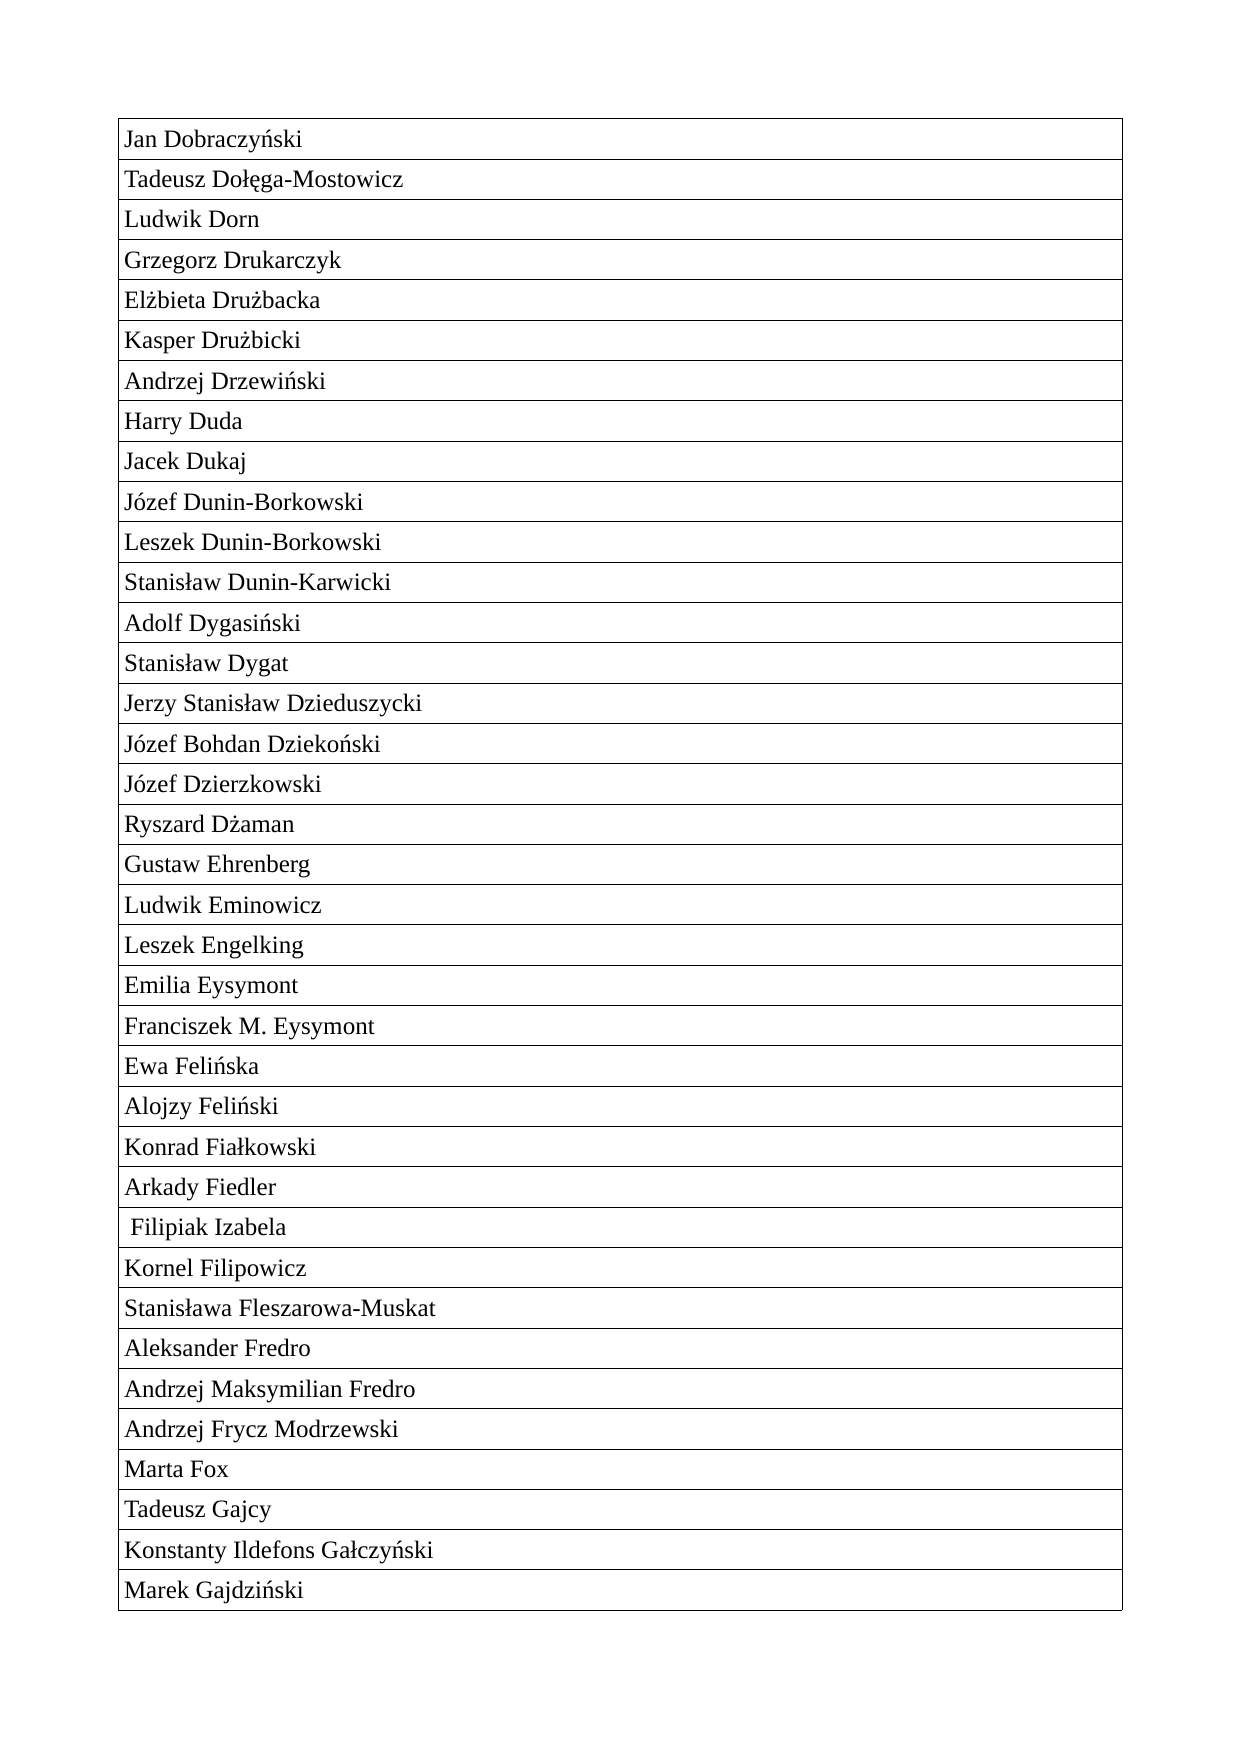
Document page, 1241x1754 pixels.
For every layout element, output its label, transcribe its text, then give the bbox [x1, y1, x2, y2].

table_cell [620, 482, 1122, 521]
table_cell Leszek Dunin-Borkowski [119, 522, 620, 562]
table_cell Jerzy Stanisław Dzieduszycki [119, 684, 620, 723]
table_cell Elżbieta Drużbacka [119, 280, 620, 320]
table_cell [620, 925, 1122, 965]
table_cell [620, 845, 1122, 884]
table_cell [620, 1450, 1122, 1489]
table_cell Filipiak Izabela [119, 1208, 620, 1247]
table_cell [620, 1288, 1122, 1327]
table_cell [620, 1087, 1122, 1126]
table_cell Jan Dobraczyński [119, 119, 620, 158]
table_cell [620, 563, 1122, 602]
table_cell Kornel Filipowicz [119, 1248, 620, 1287]
table_cell [620, 684, 1122, 723]
table_cell [620, 200, 1122, 239]
table_cell [620, 1127, 1122, 1166]
table_cell [620, 1006, 1122, 1045]
table_cell [620, 1046, 1122, 1086]
table_cell Harry Duda [119, 401, 620, 441]
table_cell Franciszek M. Eysymont [119, 1006, 620, 1045]
table_cell Andrzej Maksymilian Fredro [119, 1369, 620, 1408]
table_cell Ryszard Dżaman [119, 805, 620, 844]
table_cell Marek Gajdziński [119, 1570, 620, 1610]
table_cell [620, 1369, 1122, 1408]
table_cell Andrzej Frycz Modrzewski [119, 1409, 620, 1448]
table_cell [620, 280, 1122, 320]
table_cell [620, 805, 1122, 844]
table_cell Tadeusz Dołęga-Mostowicz [119, 160, 620, 199]
table_cell Stanisława Fleszarowa-Muskat [119, 1288, 620, 1327]
table_cell Leszek Engelking [119, 925, 620, 965]
table_cell Ludwik Eminowicz [119, 885, 620, 924]
table_cell [620, 1167, 1122, 1207]
table_cell Aleksander Fredro [119, 1329, 620, 1368]
table_cell [620, 764, 1122, 803]
table_cell [620, 442, 1122, 481]
table_cell [620, 1329, 1122, 1368]
table_cell Emilia Eysymont [119, 966, 620, 1005]
table_cell [620, 522, 1122, 562]
table_cell [620, 1208, 1122, 1247]
table_cell Arkady Fiedler [119, 1167, 620, 1207]
table_cell [620, 603, 1122, 642]
table_cell Grzegorz Drukarczyk [119, 240, 620, 279]
table_cell [620, 160, 1122, 199]
table_cell [620, 361, 1122, 400]
table_cell Konstanty Ildefons Gałczyński [119, 1530, 620, 1569]
table_cell Kasper Drużbicki [119, 321, 620, 360]
table_cell Gustaw Ehrenberg [119, 845, 620, 884]
table_cell [620, 1248, 1122, 1287]
table_cell [620, 119, 1122, 158]
table_cell Tadeusz Gajcy [119, 1490, 620, 1529]
table_cell Józef Dunin-Borkowski [119, 482, 620, 521]
table_cell Jacek Dukaj [119, 442, 620, 481]
table_cell [620, 1570, 1122, 1610]
table_cell [620, 1490, 1122, 1529]
table_cell [620, 1530, 1122, 1569]
table_cell [620, 885, 1122, 924]
table_cell [620, 401, 1122, 441]
table_cell [620, 321, 1122, 360]
table_cell Ludwik Dorn [119, 200, 620, 239]
table_cell [620, 724, 1122, 763]
table_cell Józef Bohdan Dziekoński [119, 724, 620, 763]
table_cell Konrad Fiałkowski [119, 1127, 620, 1166]
table_cell Stanisław Dygat [119, 643, 620, 682]
table_cell Józef Dzierzkowski [119, 764, 620, 803]
table_cell [620, 1409, 1122, 1448]
table_cell Alojzy Feliński [119, 1087, 620, 1126]
table_cell Stanisław Dunin-Karwicki [119, 563, 620, 602]
table_cell Adolf Dygasiński [119, 603, 620, 642]
table_cell [620, 643, 1122, 682]
table_cell Marta Fox [119, 1450, 620, 1489]
table_cell Andrzej Drzewiński [119, 361, 620, 400]
table_cell [620, 966, 1122, 1005]
table_cell [620, 240, 1122, 279]
table_cell Ewa Felińska [119, 1046, 620, 1086]
